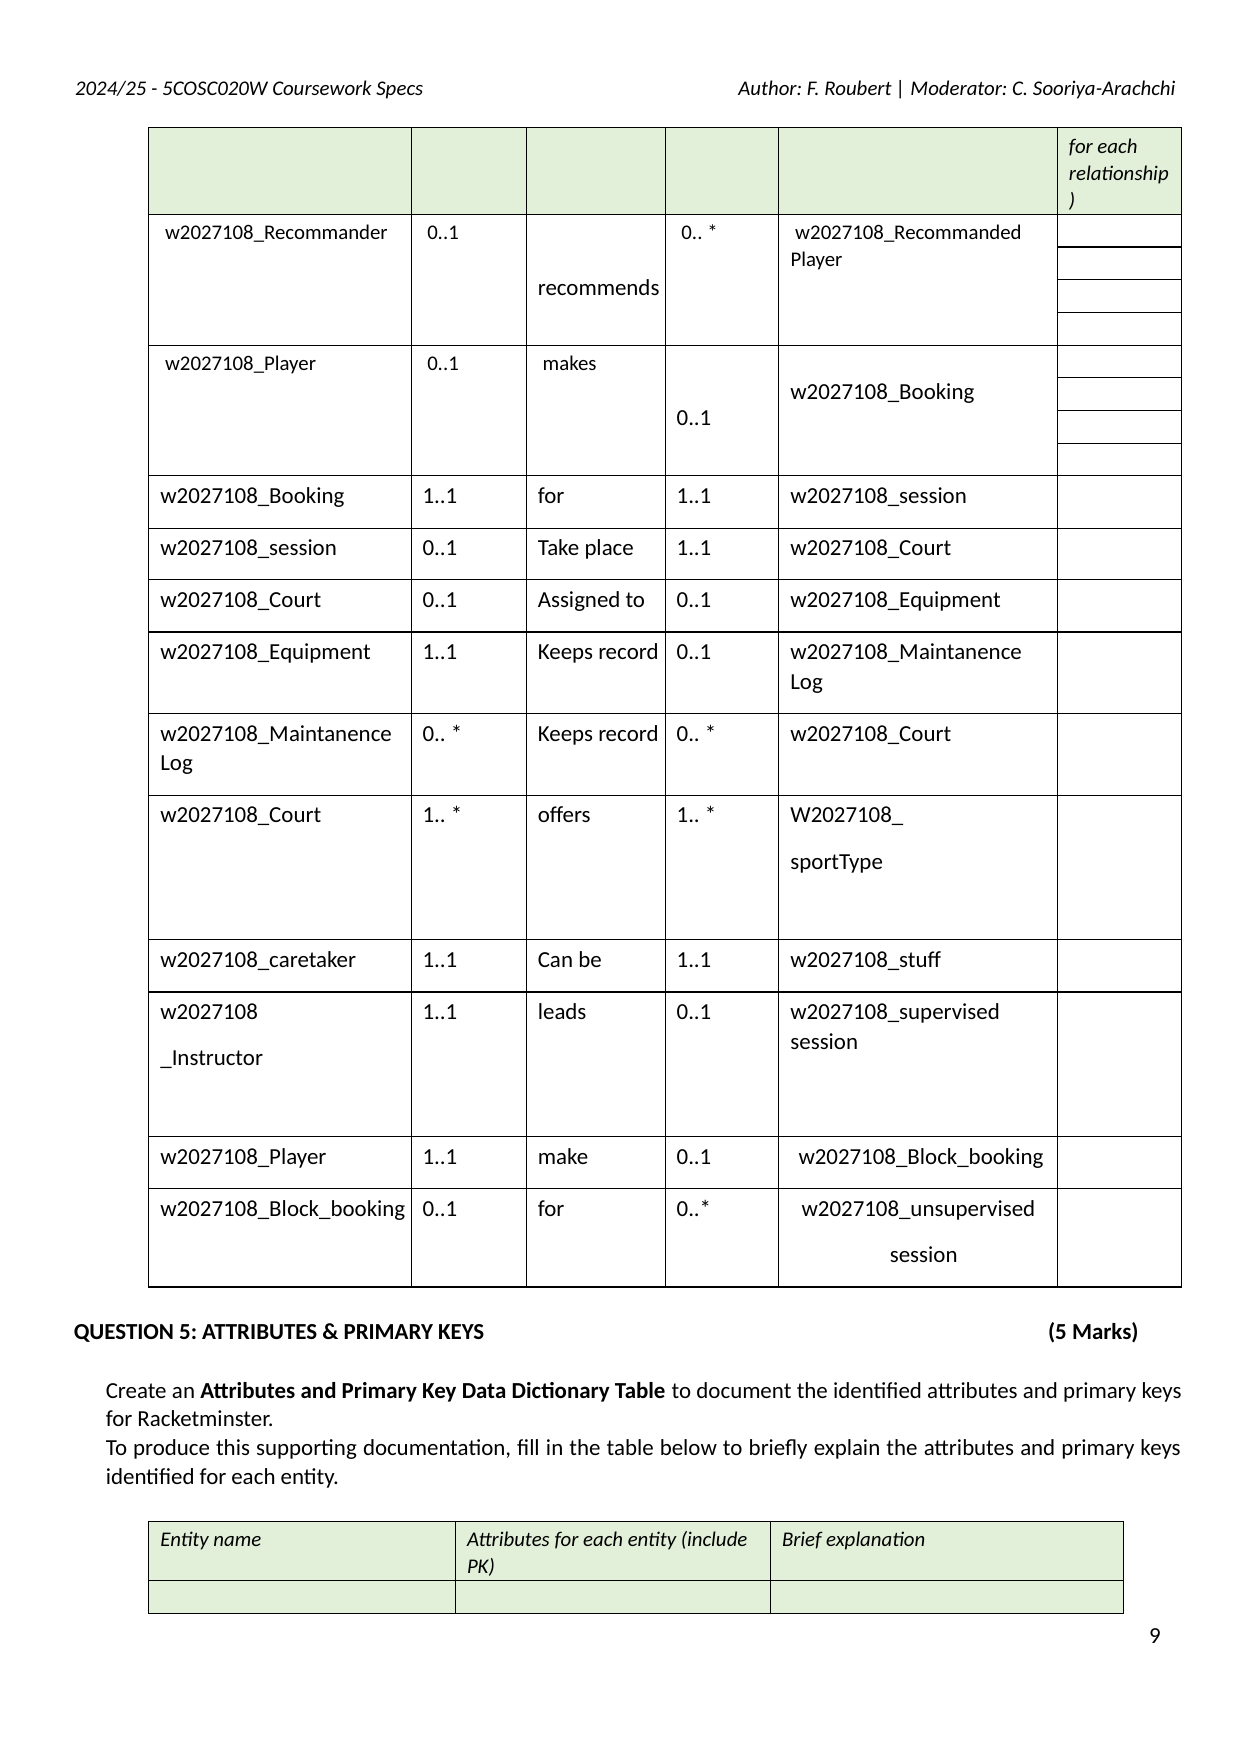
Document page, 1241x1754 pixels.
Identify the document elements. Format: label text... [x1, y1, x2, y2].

table_header [666, 128, 778, 214]
table_cell 0..1 [412, 580, 526, 631]
table_cell [1058, 714, 1181, 795]
table_cell [771, 1581, 1123, 1613]
table_cell W2027108_ sportType [779, 796, 1057, 939]
table_cell 1..1 [412, 1137, 526, 1188]
text To produce this supporting documentation, fill in the table below to briefly explain the attributes and primary keys identified for each entity. [106, 1433, 1183, 1490]
table_cell [1058, 411, 1181, 443]
table_cell 1..1 [666, 529, 778, 579]
subtitle QUESTION 5: ATTRIBUTES & PRIMARY KEYS (5 Marks) [73, 1317, 1183, 1345]
table_cell [1058, 248, 1181, 279]
table_cell for [527, 1189, 665, 1286]
table_cell [1058, 993, 1181, 1136]
table_cell offers [527, 796, 665, 939]
table_cell w2027108_stuff [779, 940, 1057, 991]
table_cell recommends [527, 215, 665, 344]
table_cell 0.. * [666, 215, 778, 344]
text Create an Attributes and Primary Key Data Dictionary Table to document the identified attributes and primary keys for Racketminster. [106, 1376, 1183, 1432]
table_cell [1058, 378, 1181, 410]
table_cell 0..1 [412, 215, 526, 344]
table_header Brief explanation [771, 1522, 1123, 1580]
table_cell w2027108_Maintanence Log [149, 714, 411, 795]
table_cell [1058, 1137, 1181, 1188]
table_cell [1058, 346, 1181, 377]
table_cell [1058, 529, 1181, 579]
table_cell Keeps record [527, 714, 665, 795]
table_cell w2027108_unsupervised session [779, 1189, 1057, 1286]
table_cell 0..1 [412, 346, 526, 475]
table_cell w2027108_Booking [779, 346, 1057, 475]
table_cell w2027108_caretaker [149, 940, 411, 991]
table_cell 0..1 [666, 633, 778, 713]
table_cell 0..1 [666, 1137, 778, 1188]
table_cell w2027108_Block_booking [779, 1137, 1057, 1188]
table_cell Assigned to [527, 580, 665, 631]
table_header [779, 128, 1057, 214]
table_cell 1..1 [666, 476, 778, 527]
table_cell 0..1 [666, 580, 778, 631]
table_header Attributes for each entity (include PK) [456, 1522, 770, 1580]
table_cell w2027108_Block_booking [149, 1189, 411, 1286]
table_cell [1058, 940, 1181, 991]
table_cell 1..1 [666, 940, 778, 991]
table_cell [1058, 476, 1181, 527]
table_cell w2027108_Maintanence Log [779, 633, 1057, 713]
table_cell [1058, 313, 1181, 344]
table_cell w2027108_Player [149, 346, 411, 475]
table_cell 0..1 [666, 993, 778, 1136]
table_cell [149, 1581, 455, 1613]
table_cell w2027108_Equipment [149, 633, 411, 713]
table_cell w2027108_Recommanded Player [779, 215, 1057, 344]
table_cell 1..1 [412, 993, 526, 1136]
table_cell 0.. * [412, 714, 526, 795]
table_cell w2027108_Court [779, 714, 1057, 795]
table_cell [1058, 633, 1181, 713]
table_cell w2027108_Booking [149, 476, 411, 527]
table_cell w2027108_Recommander [149, 215, 411, 344]
table_cell 1.. * [412, 796, 526, 939]
table_header [149, 128, 411, 214]
table_header [527, 128, 665, 214]
table_header for each relationship) [1058, 128, 1181, 214]
table_cell 0..1 [412, 529, 526, 579]
table_cell w2027108 _Instructor [149, 993, 411, 1136]
table_cell Can be [527, 940, 665, 991]
table_cell [1058, 280, 1181, 312]
table_cell w2027108_session [149, 529, 411, 579]
table_header [412, 128, 526, 214]
table_cell 0..1 [412, 1189, 526, 1286]
table_cell [1058, 796, 1181, 939]
table_cell Keeps record [527, 633, 665, 713]
table_cell 1..1 [412, 940, 526, 991]
table_cell [1058, 1189, 1181, 1286]
table_cell Take place [527, 529, 665, 579]
table_cell [1058, 215, 1181, 246]
table_cell 1.. * [666, 796, 778, 939]
table_cell [1058, 444, 1181, 475]
table_cell 0.. * [666, 714, 778, 795]
table_cell make [527, 1137, 665, 1188]
table_cell 1..1 [412, 633, 526, 713]
table_cell w2027108_Court [779, 529, 1057, 579]
table_cell for [527, 476, 665, 527]
table_cell w2027108_supervised session [779, 993, 1057, 1136]
table_cell w2027108_Court [149, 796, 411, 939]
table_cell w2027108_Equipment [779, 580, 1057, 631]
table_cell w2027108_Court [149, 580, 411, 631]
table_cell makes [527, 346, 665, 475]
table_cell 0..* [666, 1189, 778, 1286]
table_cell [456, 1581, 770, 1613]
table_cell leads [527, 993, 665, 1136]
table_cell 1..1 [412, 476, 526, 527]
table_cell w2027108_Player [149, 1137, 411, 1188]
table_cell [1058, 580, 1181, 631]
table_cell 0..1 [666, 346, 778, 475]
table_header Entity name [149, 1522, 455, 1580]
table_cell w2027108_session [779, 476, 1057, 527]
